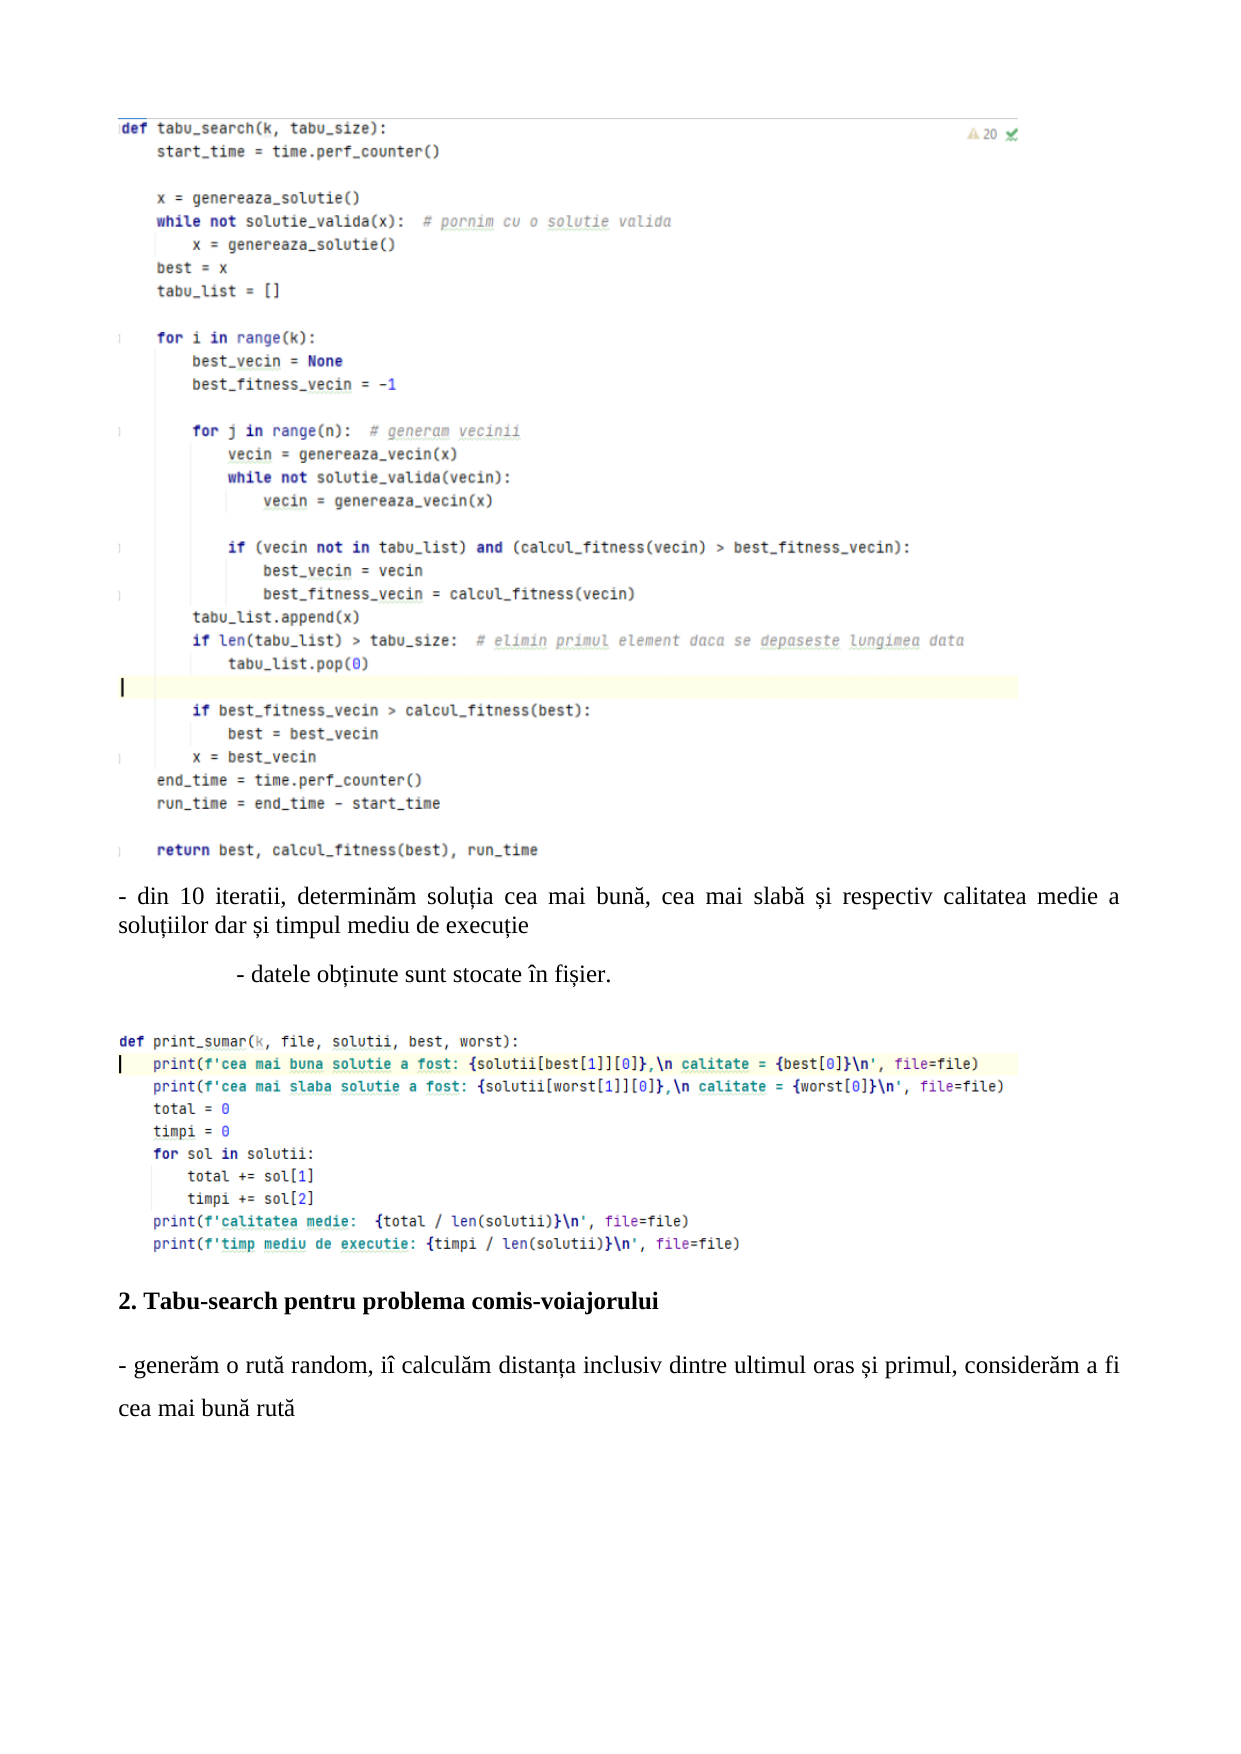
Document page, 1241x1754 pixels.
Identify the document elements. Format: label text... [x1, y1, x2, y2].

text - generăm o rută random, iî calculăm distanța inclusiv dintre ultimul oras și primul, considerăm a fi cea mai bună rută [118, 1350, 1122, 1422]
text - din 10 iteratii, determinăm soluția cea mai bună, cea mai slabă și respectiv calitatea medie a soluțiilor dar și timpul mediu de execuție [118, 881, 1122, 939]
text - datele obținute sunt stocate în fișier. [118, 959, 1122, 988]
text 2. Tabu-search pentru problema comis-voiajorului [118, 1286, 1122, 1315]
